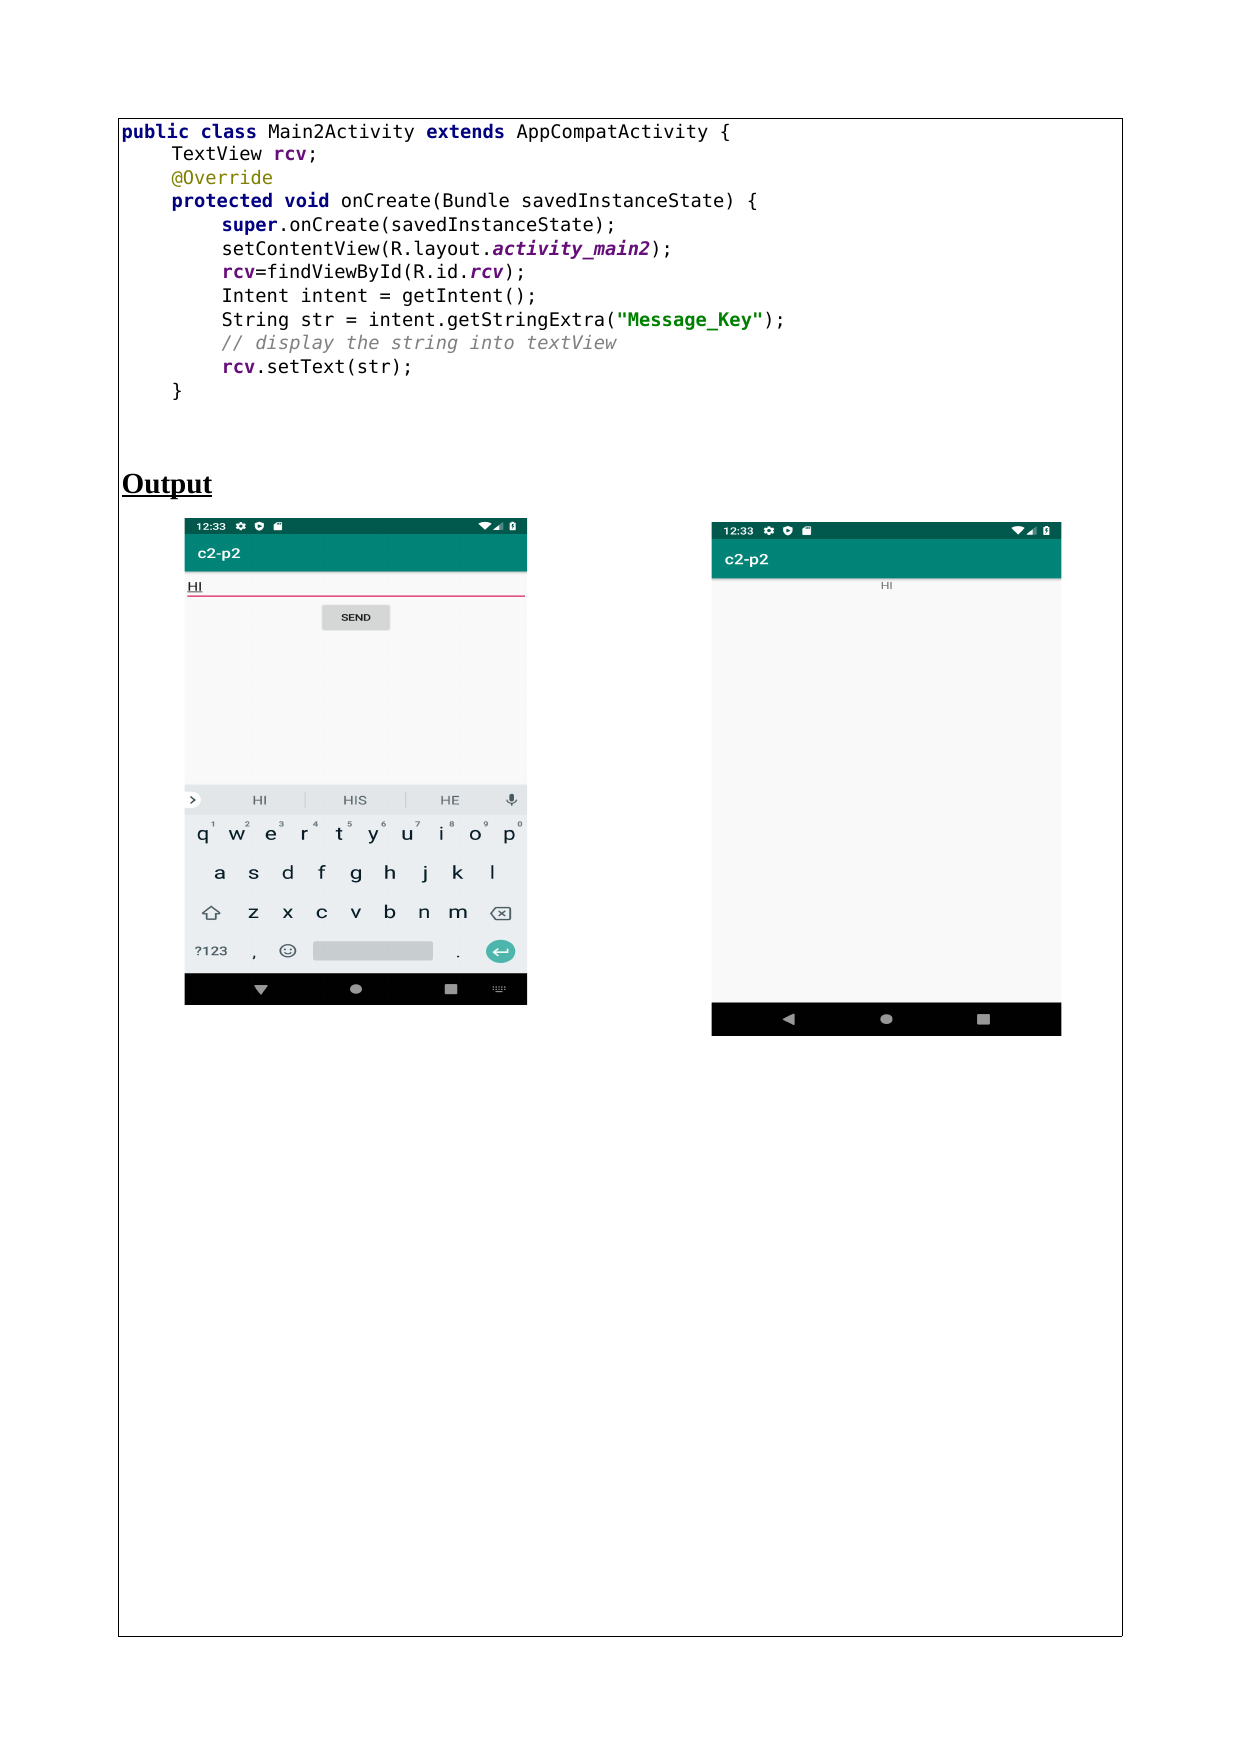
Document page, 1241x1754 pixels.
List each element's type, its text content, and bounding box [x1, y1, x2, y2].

text Output [121, 466, 1119, 500]
text String str = intent.getStringExtra("Message_Key"); [121, 309, 1119, 332]
picture [711, 522, 1062, 1036]
text super.onCreate(savedInstanceState); [121, 214, 1119, 238]
text } [121, 380, 1119, 403]
text TextView rcv; [121, 143, 1119, 167]
text @Override [121, 167, 1119, 191]
picture [184, 518, 528, 1005]
text Intent intent = getIntent(); [121, 285, 1119, 309]
text setContentView(R.layout.activity_main2); [121, 238, 1119, 261]
text protected void onCreate(Bundle savedInstanceState) { [121, 191, 1119, 214]
text // display the string into textView [121, 332, 1119, 356]
text public class Main2Activity extends AppCompatActivity { [121, 121, 1119, 143]
text rcv.setText(str); [121, 356, 1119, 380]
text rcv=findViewById(R.id.rcv); [121, 261, 1119, 285]
